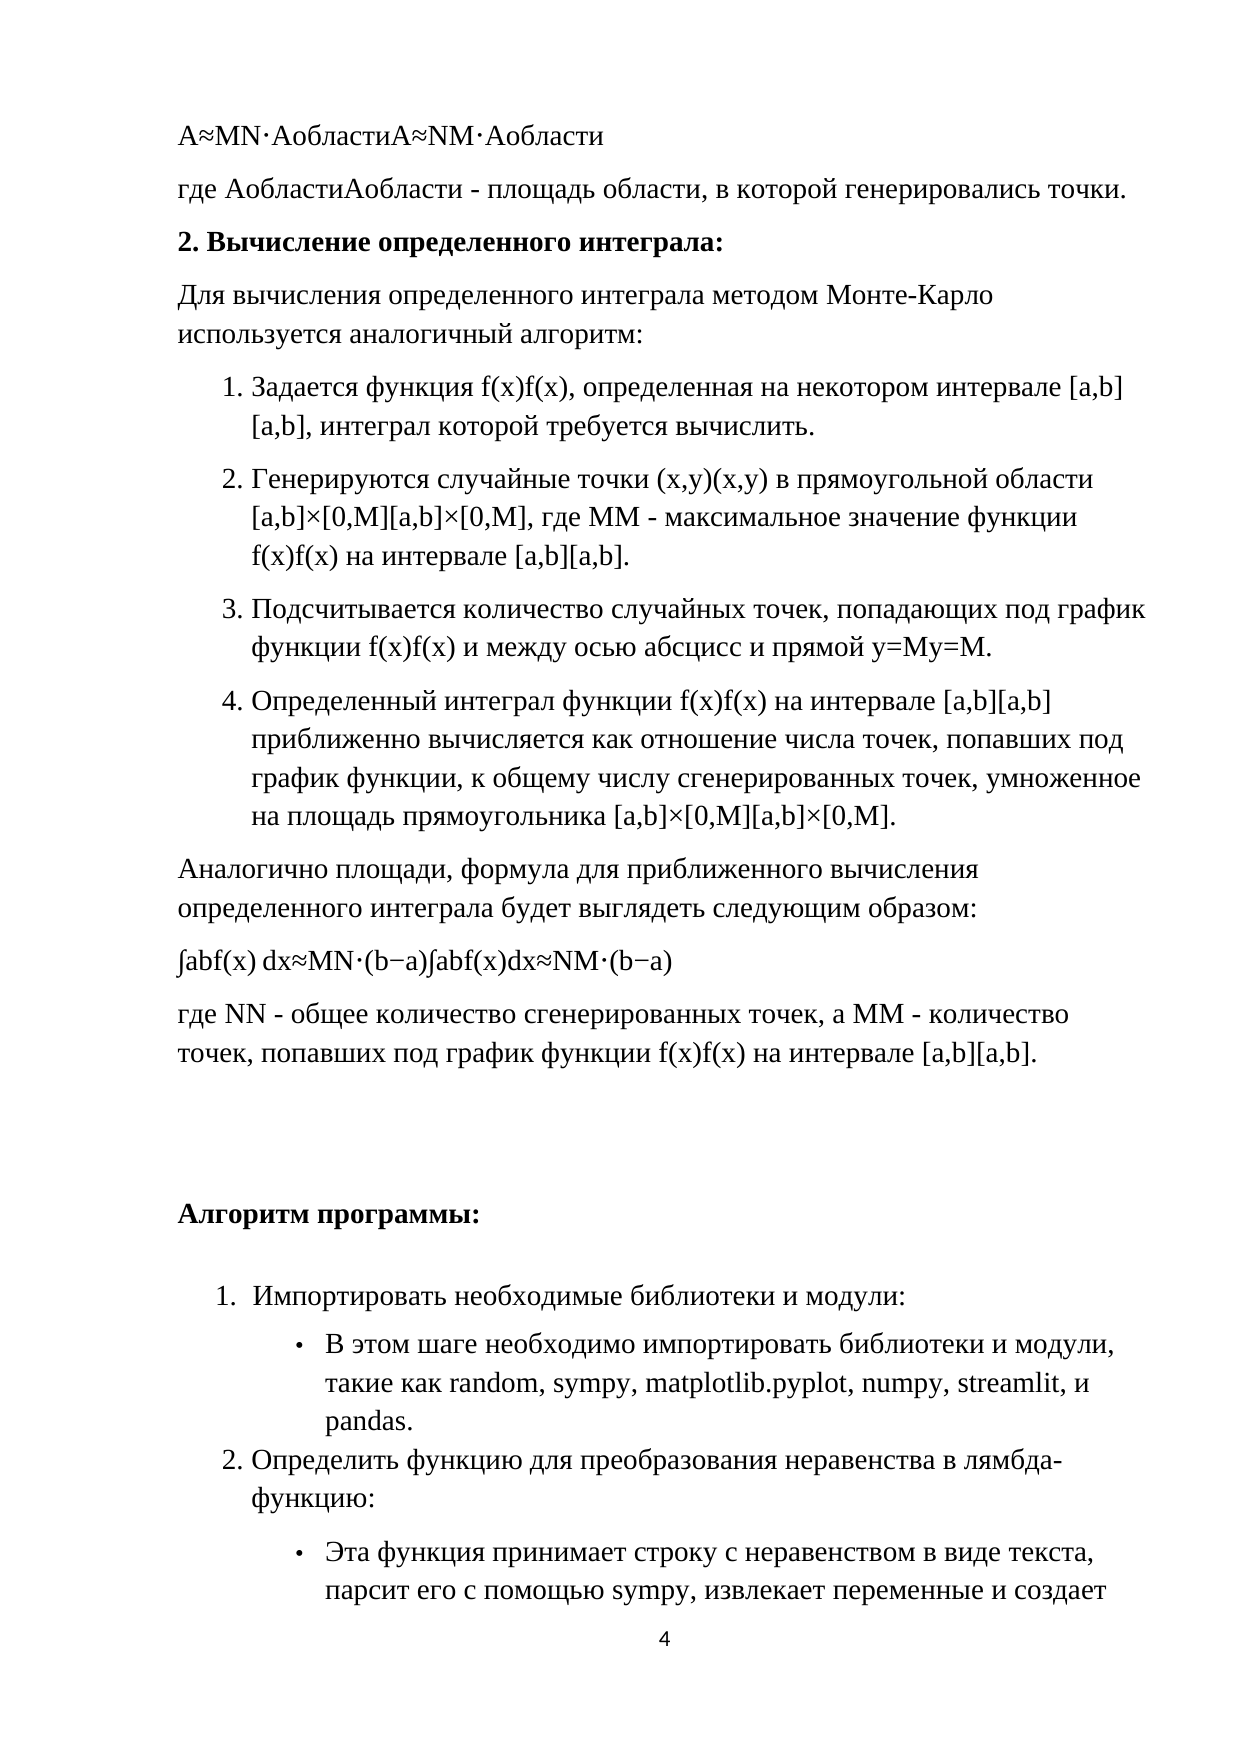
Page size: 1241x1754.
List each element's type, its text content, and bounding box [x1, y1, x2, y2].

list Задается функция f(x)f(x), определенная на некотором интервале [a,b][a,b], интеграл которой требуется вычислить. [222, 369, 1152, 441]
text где NN - общее количество сгенерированных точек, а MM - количество точек, попавших под график функции f(x)f(x) на интервале [a,b][a,b]. [177, 996, 1152, 1068]
text где AобластиAобласти​ - площадь области, в которой генерировались точки. [177, 171, 1152, 205]
list Генерируются случайные точки (x,y)(x,y) в прямоугольной области [a,b]×[0,M][a,b]×[0,M], где MM - максимальное значение функции f(x)f(x) на интервале [a,b][a,b]. [222, 461, 1152, 571]
text 2. Вычисление определенного интеграла: [177, 224, 1152, 258]
text Для вычисления определенного интеграла методом Монте-Карло используется аналогичный алгоритм: [177, 277, 1152, 349]
list Эта функция принимает строку с неравенством в виде текста, парсит его с помощью sympy, извлекает переменные и создает [295, 1534, 1152, 1606]
subtitle Алгоритм программы: [177, 1197, 1152, 1230]
list В этом шаге необходимо импортировать библиотеки и модули, такие как random, sympy, matplotlib.pyplot, numpy, streamlit, и pandas. [295, 1326, 1152, 1437]
list Импортировать необходимые библиотеки и модули: [215, 1278, 1152, 1312]
list Определенный интеграл функции f(x)f(x) на интервале [a,b][a,b] приближенно вычисляется как отношение числа точек, попавших под график функции, к общему числу сгенерированных точек, умноженное на площадь прямоугольника [a,b]×[0,M][a,b]×[0,M]. [222, 683, 1152, 832]
list Подсчитывается количество случайных точек, попадающих под график функции f(x)f(x) и между осью абсцисс и прямой y=My=M. [222, 591, 1152, 663]
list Определить функцию для преобразования неравенства в лямбда-функцию: [222, 1442, 1152, 1514]
text Аналогично площади, формула для приближенного вычисления определенного интеграла будет выглядеть следующим образом: [177, 851, 1152, 923]
text ∫abf(x) dx≈MN⋅(b−a)∫ab​f(x)dx≈NM​⋅(b−a) [177, 943, 1152, 977]
text A≈MN⋅AобластиA≈NM​⋅Aобласти​ [177, 118, 1152, 152]
